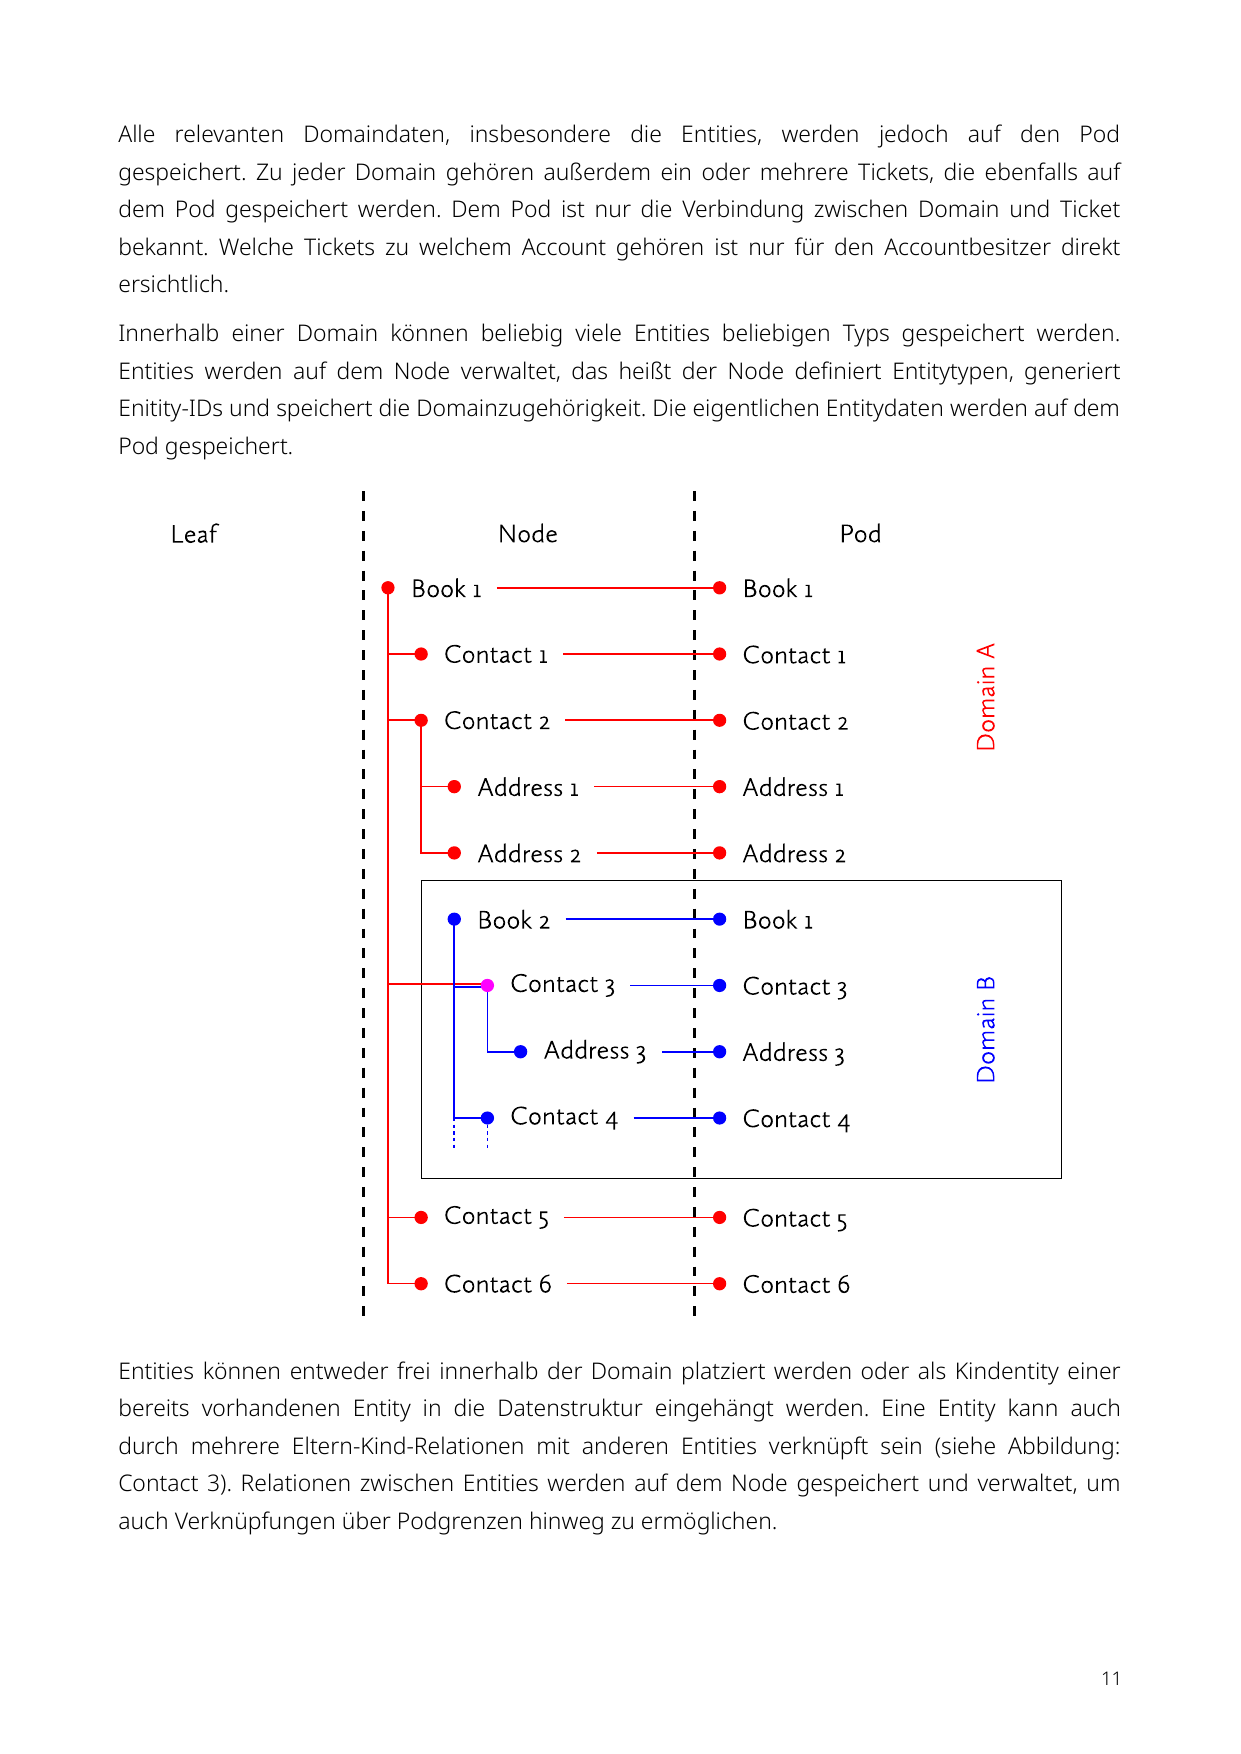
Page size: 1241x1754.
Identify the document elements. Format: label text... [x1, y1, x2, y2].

text Entities können entweder frei innerhalb der Domain platziert werden oder als Kindentity einer bereits vorhandenen Entity in die Datenstruktur eingehängt werden. Eine Entity kann auch durch mehrere Eltern-Kind-Relationen mit anderen Entities verknüpft sein (siehe Abbildung: Contact 3). Relationen zwischen Entities werden auf dem Node gespeichert und verwaltet, um auch Verknüpfungen über Podgrenzen hinweg zu ermöglichen. [118, 1355, 1122, 1536]
text Alle relevanten Domaindaten, insbesondere die Entities, werden jedoch auf den Pod gespeichert. Zu jeder Domain gehören außerdem ein oder mehrere Tickets, die ebenfalls auf dem Pod gespeichert werden. Dem Pod ist nur die Verbindung zwischen Domain und Ticket bekannt. Welche Tickets zu welchem Account gehören ist nur für den Accountbesitzer direkt ersichtlich. [118, 118, 1122, 299]
text Innerhalb einer Domain können beliebig viele Entities beliebigen Typs gespeichert werden. Entities werden auf dem Node verwaltet, das heißt der Node definiert Entitytypen, generiert Enitity-IDs und speichert die Domainzugehörigkeit. Die eigentlichen Entitydaten werden auf dem Pod gespeichert. [118, 317, 1122, 461]
